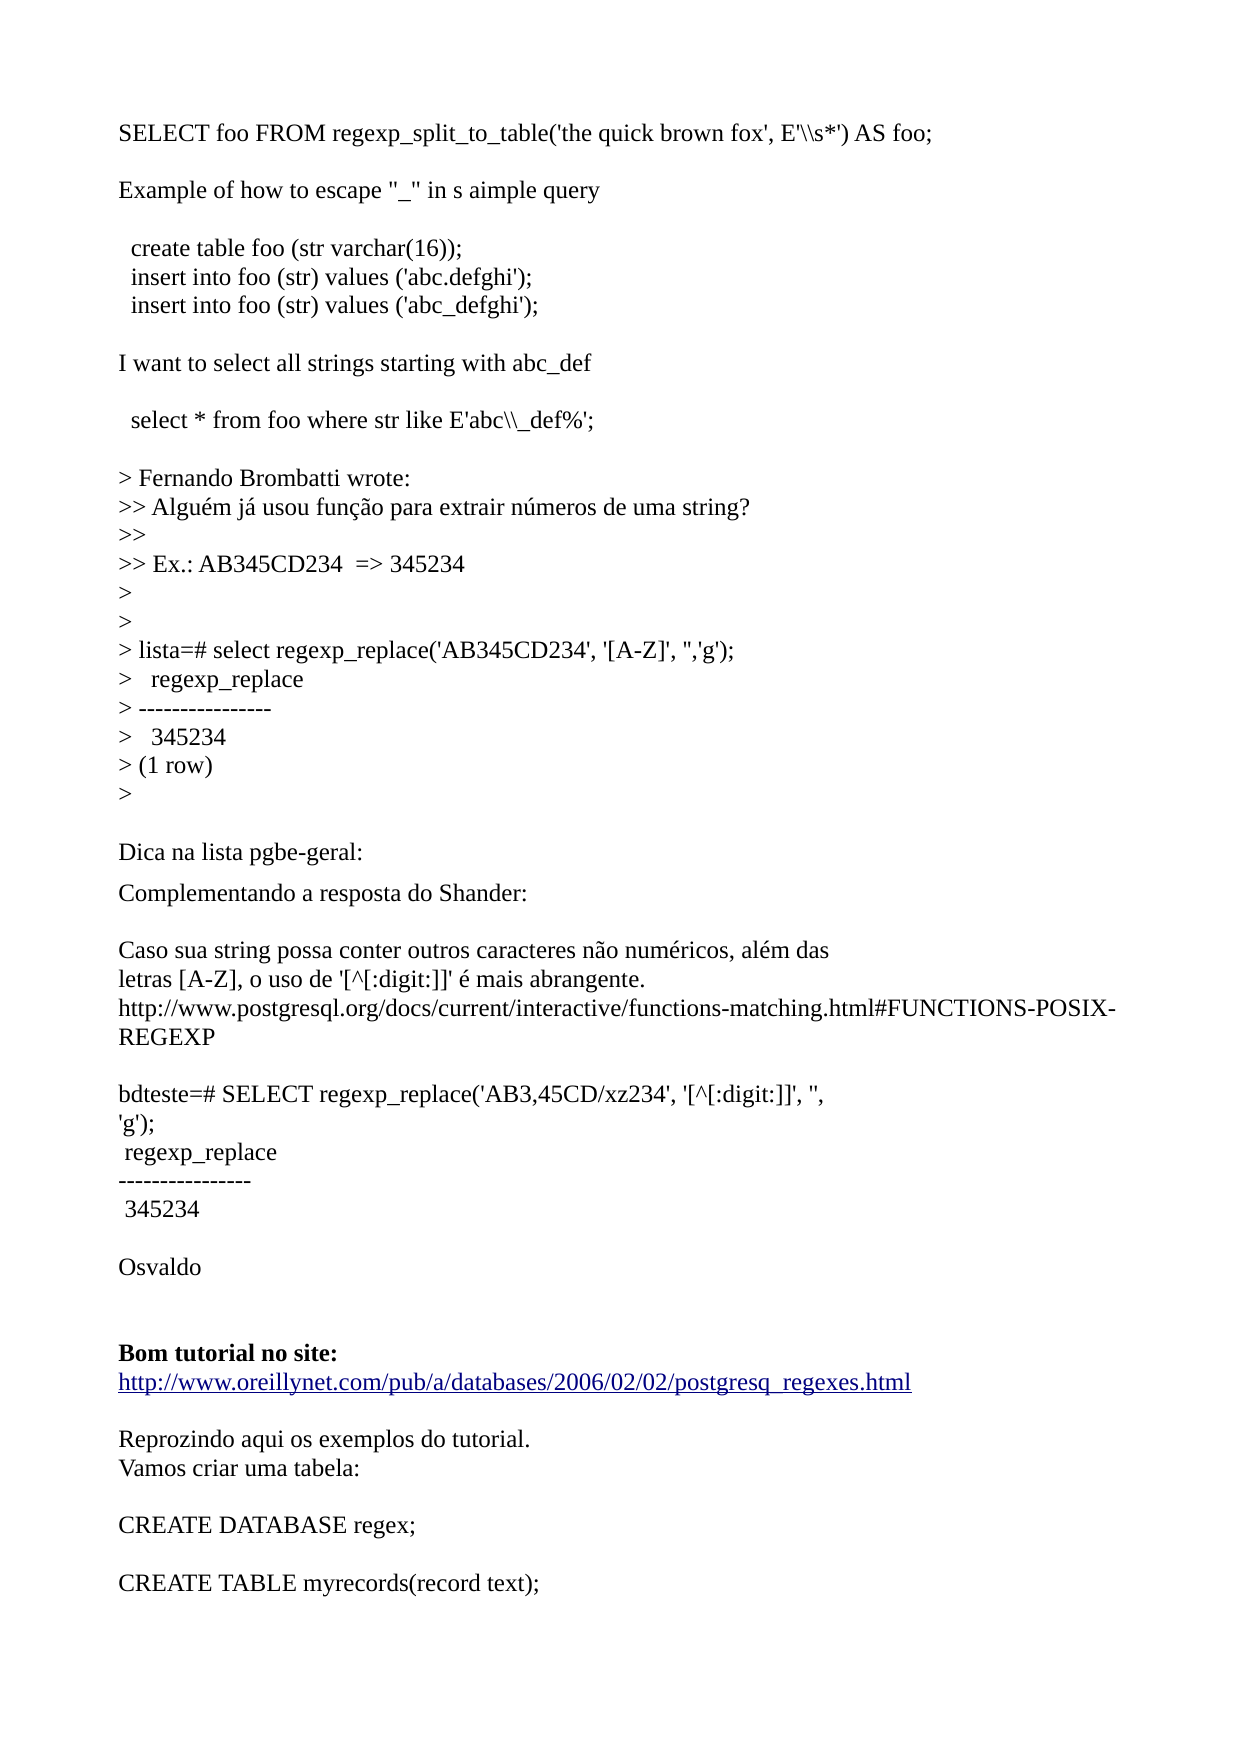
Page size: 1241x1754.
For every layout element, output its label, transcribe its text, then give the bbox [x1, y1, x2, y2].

text Complementando a resposta do Shander: Caso sua string possa conter outros caracteres não numéricos, além das letras [A-Z], o uso de '[^[:digit:]]' é mais abrangente. http://www.postgresql.org/docs/current/interactive/functions-matching.html#FUNCTIONS-POSIX-REGEXP bdteste=# SELECT regexp_replace('AB3,45CD/xz234', '[^[:digit:]]', '', 'g'); regexp_replace ---------------- 345234 Osvaldo Bom tutorial no site: http://www.oreillynet.com/pub/a/databases/2006/02/02/postgresq_regexes.html Reprozindo aqui os exemplos do tutorial. Vamos criar uma tabela: CREATE DATABASE regex; CREATE TABLE myrecords(record text); [118, 878, 1122, 1626]
text SELECT foo FROM regexp_split_to_table('the quick brown fox', E'\\s*') AS foo; Example of how to escape "_" in s aimple query create table foo (str varchar(16)); insert into foo (str) values ('abc.defghi'); insert into foo (str) values ('abc_defghi'); I want to select all strings starting with abc_def select * from foo where str like E'abc\\_def%'; > Fernando Brombatti wrote: >> Alguém já usou função para extrair números de uma string? >> >> Ex.: AB345CD234 => 345234 > > > lista=# select regexp_replace('AB345CD234', '[A-Z]', '','g'); > regexp_replace > ---------------- > 345234 > (1 row) > Dica na lista pgbe-geral: [118, 118, 1122, 866]
